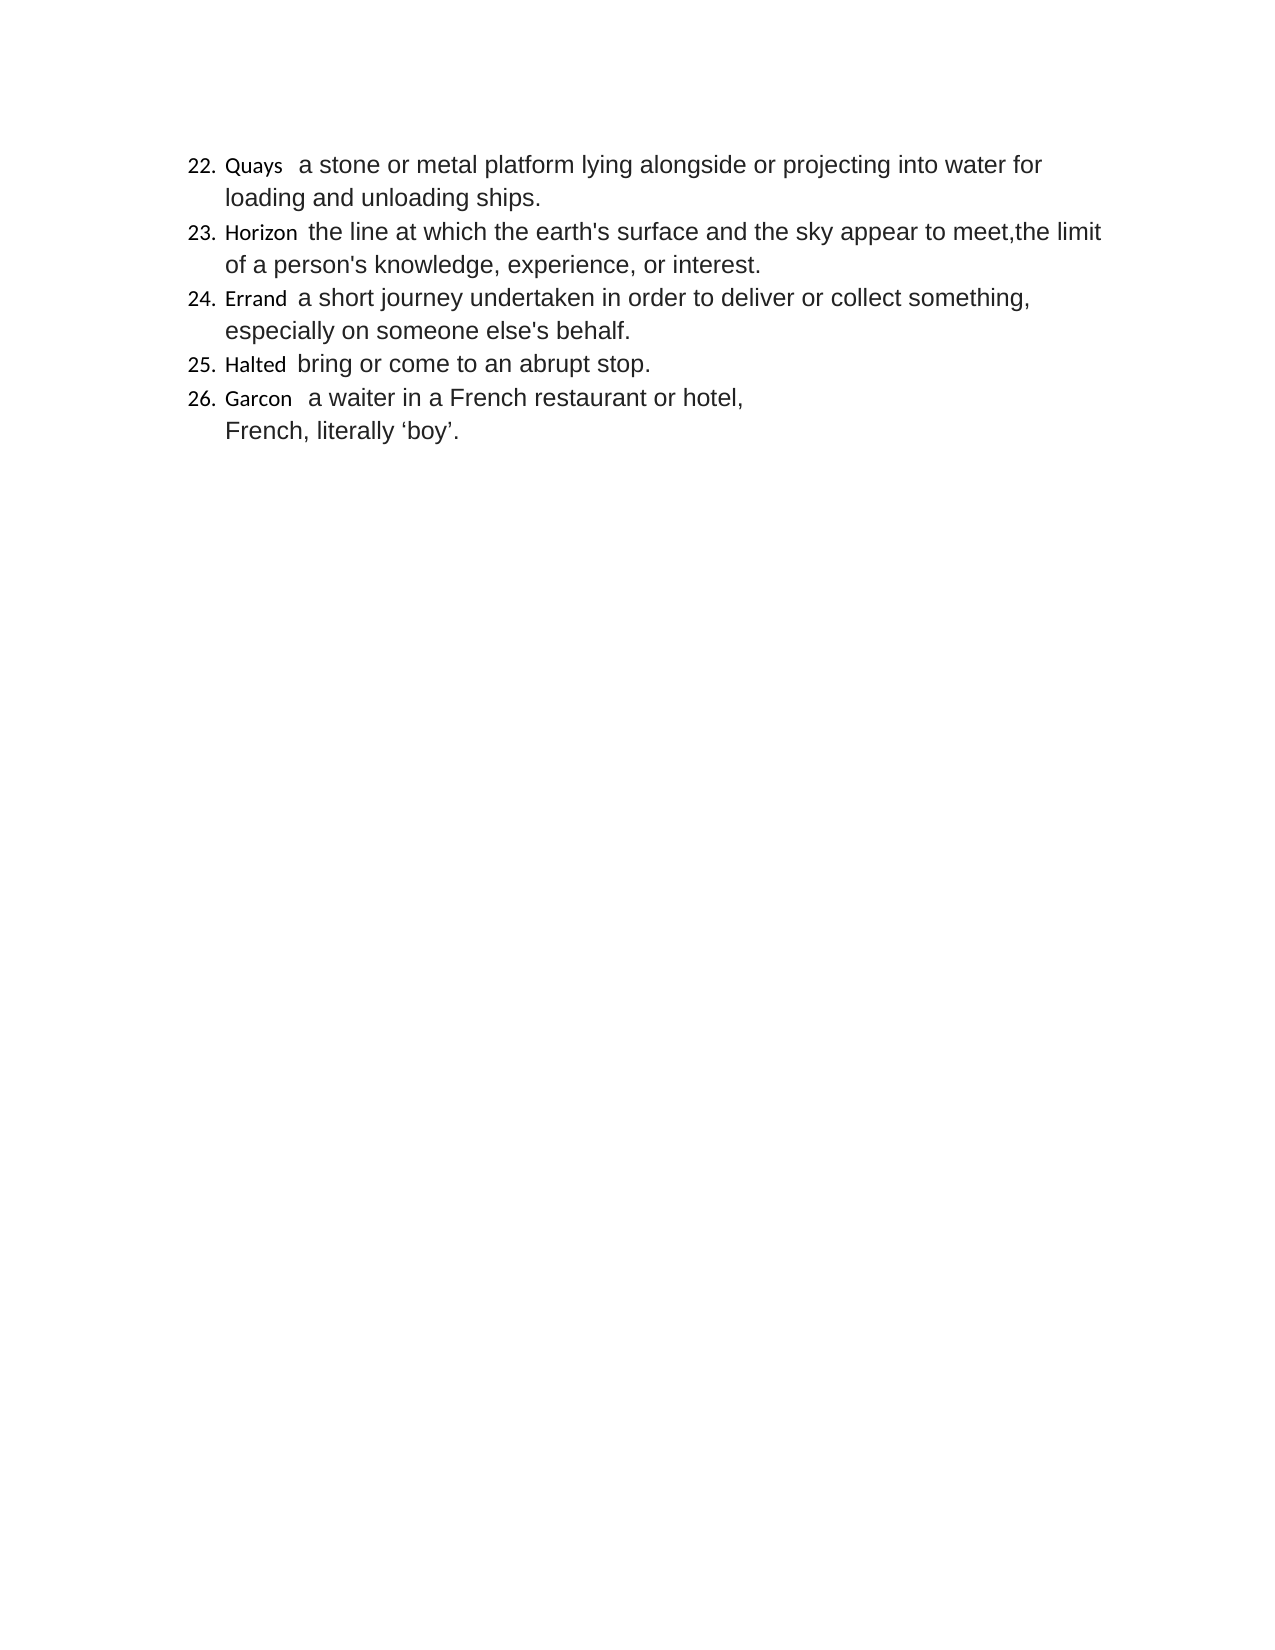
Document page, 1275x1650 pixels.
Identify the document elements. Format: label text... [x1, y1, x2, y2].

list Halted bring or come to an abrupt stop. [187, 349, 1125, 378]
list Quays a stone or metal platform lying alongside or projecting into water for loading and unloading ships. [187, 150, 1125, 212]
list Horizon the line at which the earth's surface and the sky appear to meet,the limit of a person's knowledge, experience, or interest. [187, 216, 1125, 279]
list Errand a short journey undertaken in order to deliver or collect something, especially on someone else's behalf. [187, 283, 1125, 345]
list Garcon a waiter in a French restaurant or hotel, French, literally ‘boy’. [187, 383, 1125, 445]
